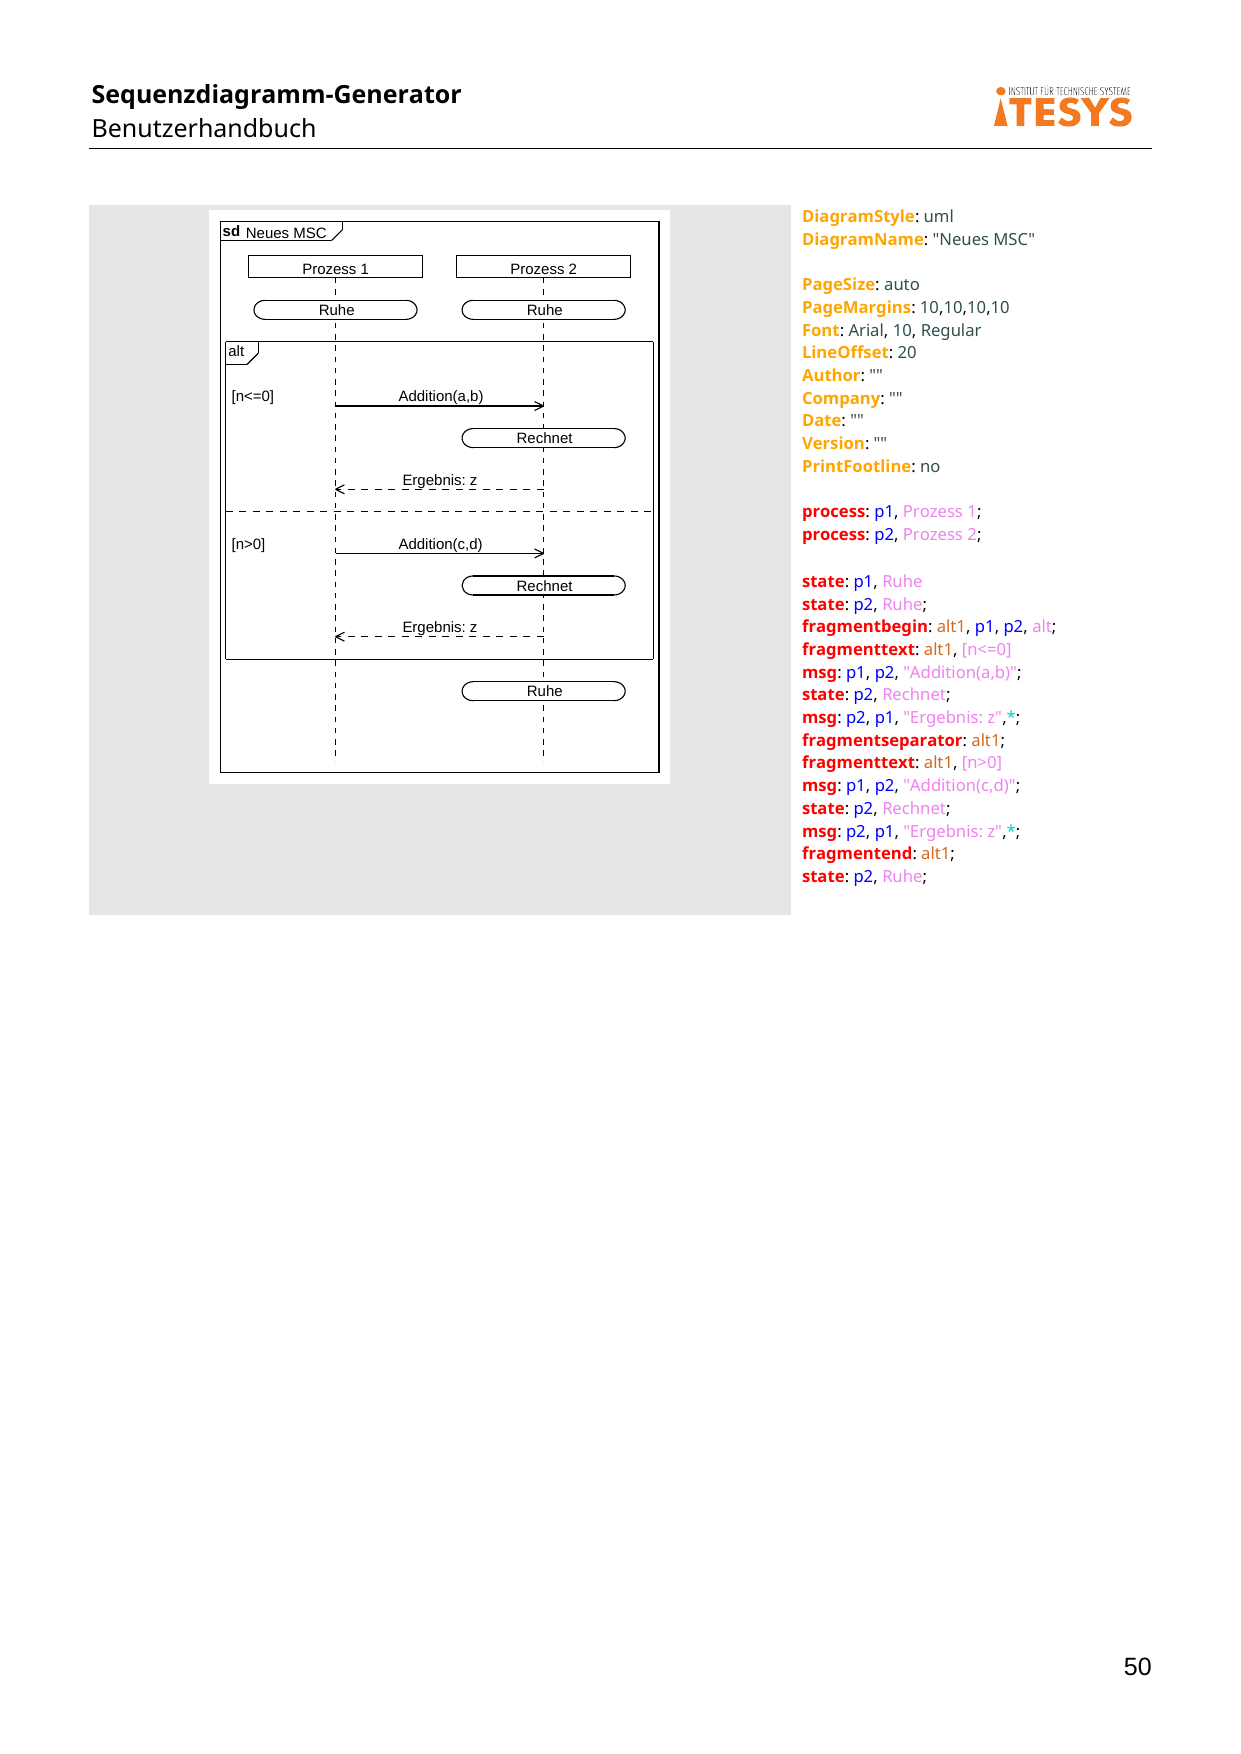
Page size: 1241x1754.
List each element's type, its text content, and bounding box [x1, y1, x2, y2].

picture [993, 85, 1133, 127]
table_header [89, 205, 791, 915]
table_header DiagramStyle: uml DiagramName: "Neues MSC" PageSize: auto PageMargins: 10,10,10,10 Font: Arial, 10, Regular LineOffset: 20 Author: "" Company: "" Date: "" Version: "" PrintFootline: no process: p1, Prozess 1; process: p2, Prozess 2; state: p1, Ruhe state: p2, Ruhe; fragmentbegin: alt1, p1, p2, alt; fragmenttext: alt1, [n<=0] msg: p1, p2, "Addition(a,b)"; state: p2, Rechnet; msg: p2, p1, "Ergebnis: z",*; fragmentseparator: alt1; fragmenttext: alt1, [n>0] msg: p1, p2, "Addition(c,d)"; state: p2, Rechnet; msg: p2, p1, "Ergebnis: z",*; fragmentend: alt1; state: p2, Ruhe; [791, 205, 1151, 915]
